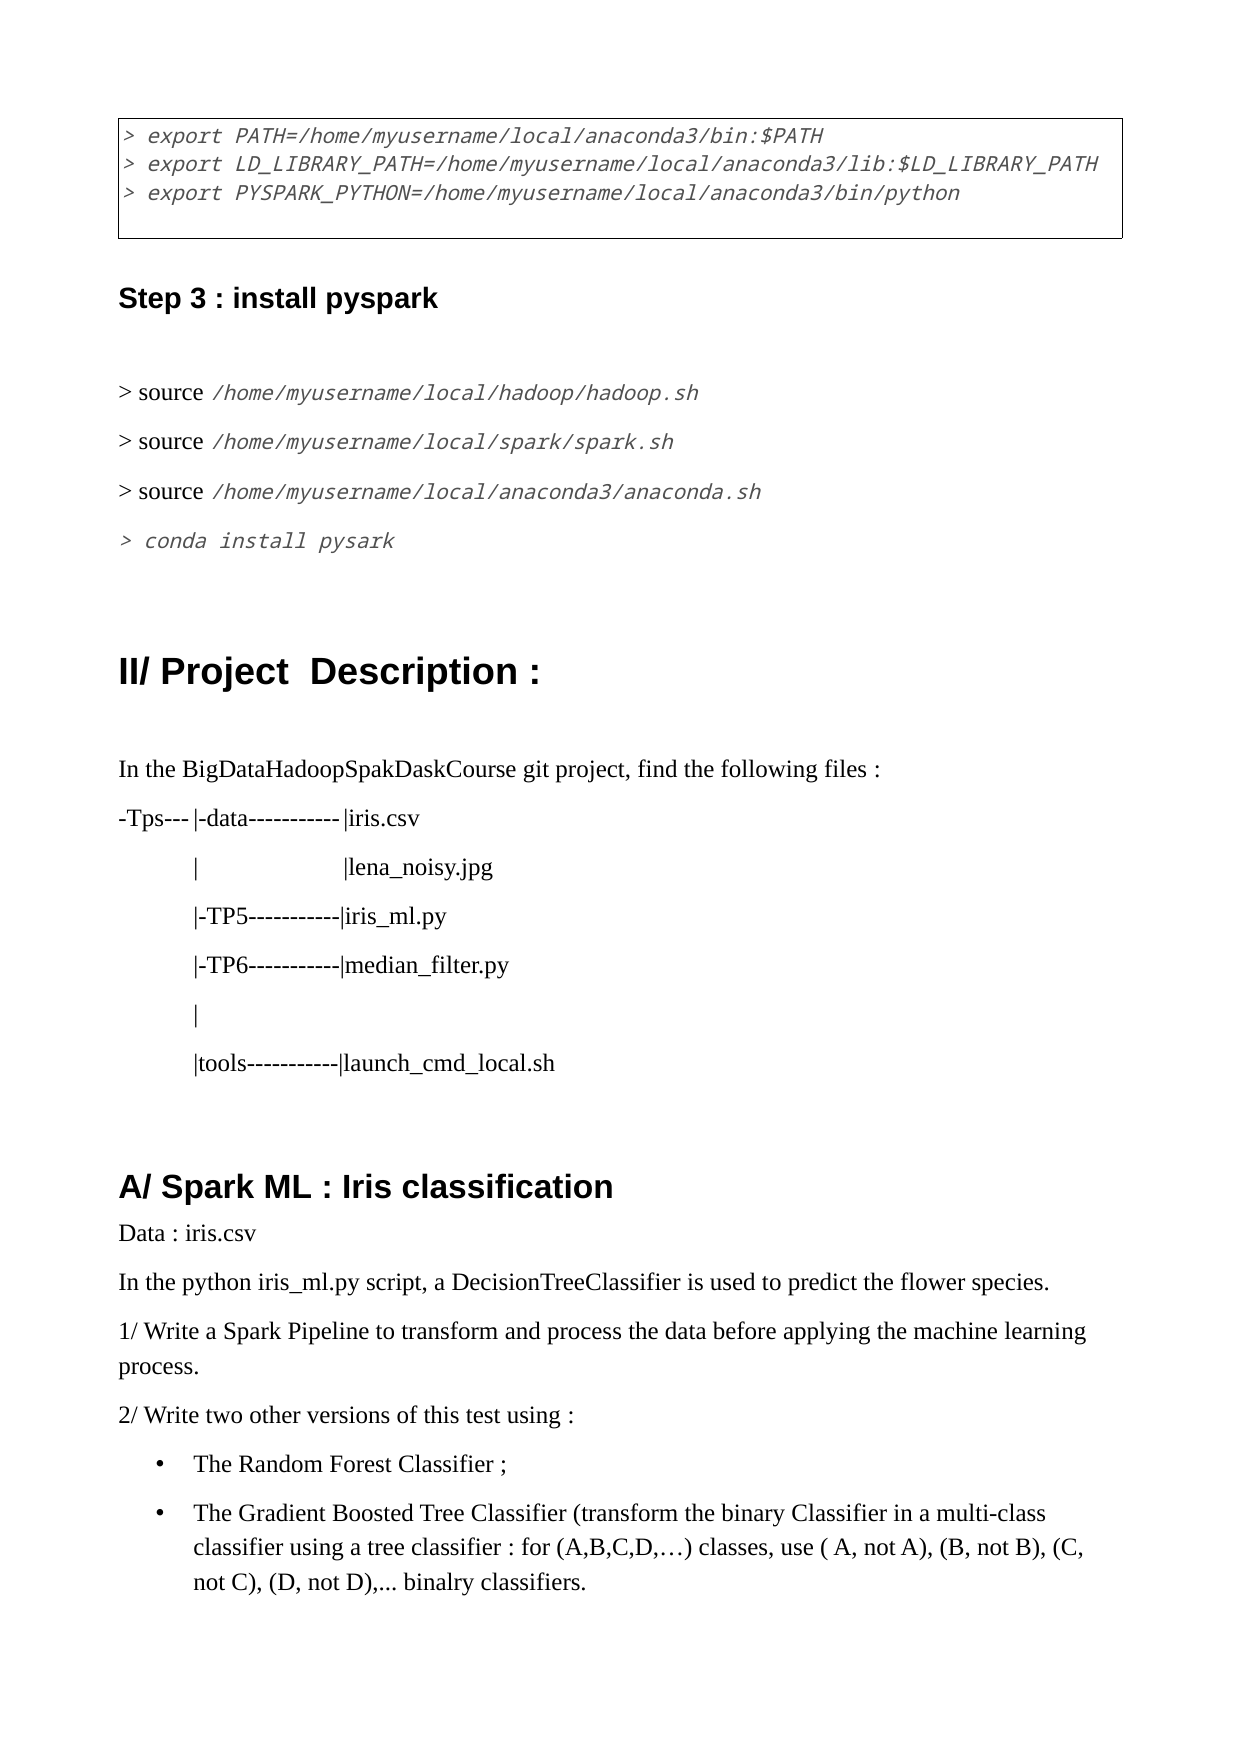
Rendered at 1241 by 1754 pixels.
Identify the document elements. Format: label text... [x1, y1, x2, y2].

text In the BigDataHadoopSpakDaskCourse git project, find the following files : [118, 754, 1122, 782]
text | [118, 999, 1122, 1028]
text |-TP6-----------|median_filter.py [118, 950, 1122, 979]
text 1/ Write a Spark Pipeline to transform and process the data before applying the machine learning process. [118, 1316, 1122, 1379]
text Data : iris.csv [118, 1218, 1122, 1247]
text 2/ Write two other versions of this test using : [118, 1400, 1122, 1429]
text > source /home/myusername/local/spark/spark.sh [118, 426, 1122, 456]
subtitle II/ Project Description : [118, 648, 1122, 692]
text > conda install pysark [118, 526, 1122, 555]
text > export PYSPARK_PYTHON=/home/myusername/local/anaconda3/bin/python [119, 175, 1122, 206]
list |tools-----------|launch_cmd_local.sh [156, 1048, 1122, 1077]
list The Gradient Boosted Tree Classifier (transform the binary Classifier in a multi-class classifier using a tree classifier : for (A,B,C,D,…) classes, use ( A, not A), (B, not B), (C, not C), (D, not D),... binalry classifiers. [156, 1498, 1122, 1596]
text | |lena_noisy.jpg [118, 852, 1122, 881]
text -Tps--- |-data----------- |iris.csv [118, 803, 1122, 832]
text > source /home/myusername/local/hadoop/hadoop.sh [118, 377, 1122, 406]
subtitle A/ Spark ML : Iris classification [118, 1167, 1122, 1206]
list The Random Forest Classifier ; [156, 1449, 1122, 1478]
text > export LD_LIBRARY_PATH=/home/myusername/local/anaconda3/lib:$LD_LIBRARY_PATH [119, 147, 1122, 175]
text In the python iris_ml.py script, a DecisionTreeClassifier is used to predict the flower species. [118, 1267, 1122, 1296]
text > source /home/myusername/local/anaconda3/anaconda.sh [118, 476, 1122, 506]
subtitle Step 3 : install pyspark [118, 281, 1122, 315]
text |-TP5-----------|iris_ml.py [118, 901, 1122, 930]
text > export PATH=/home/myusername/local/anaconda3/bin:$PATH [119, 119, 1122, 147]
